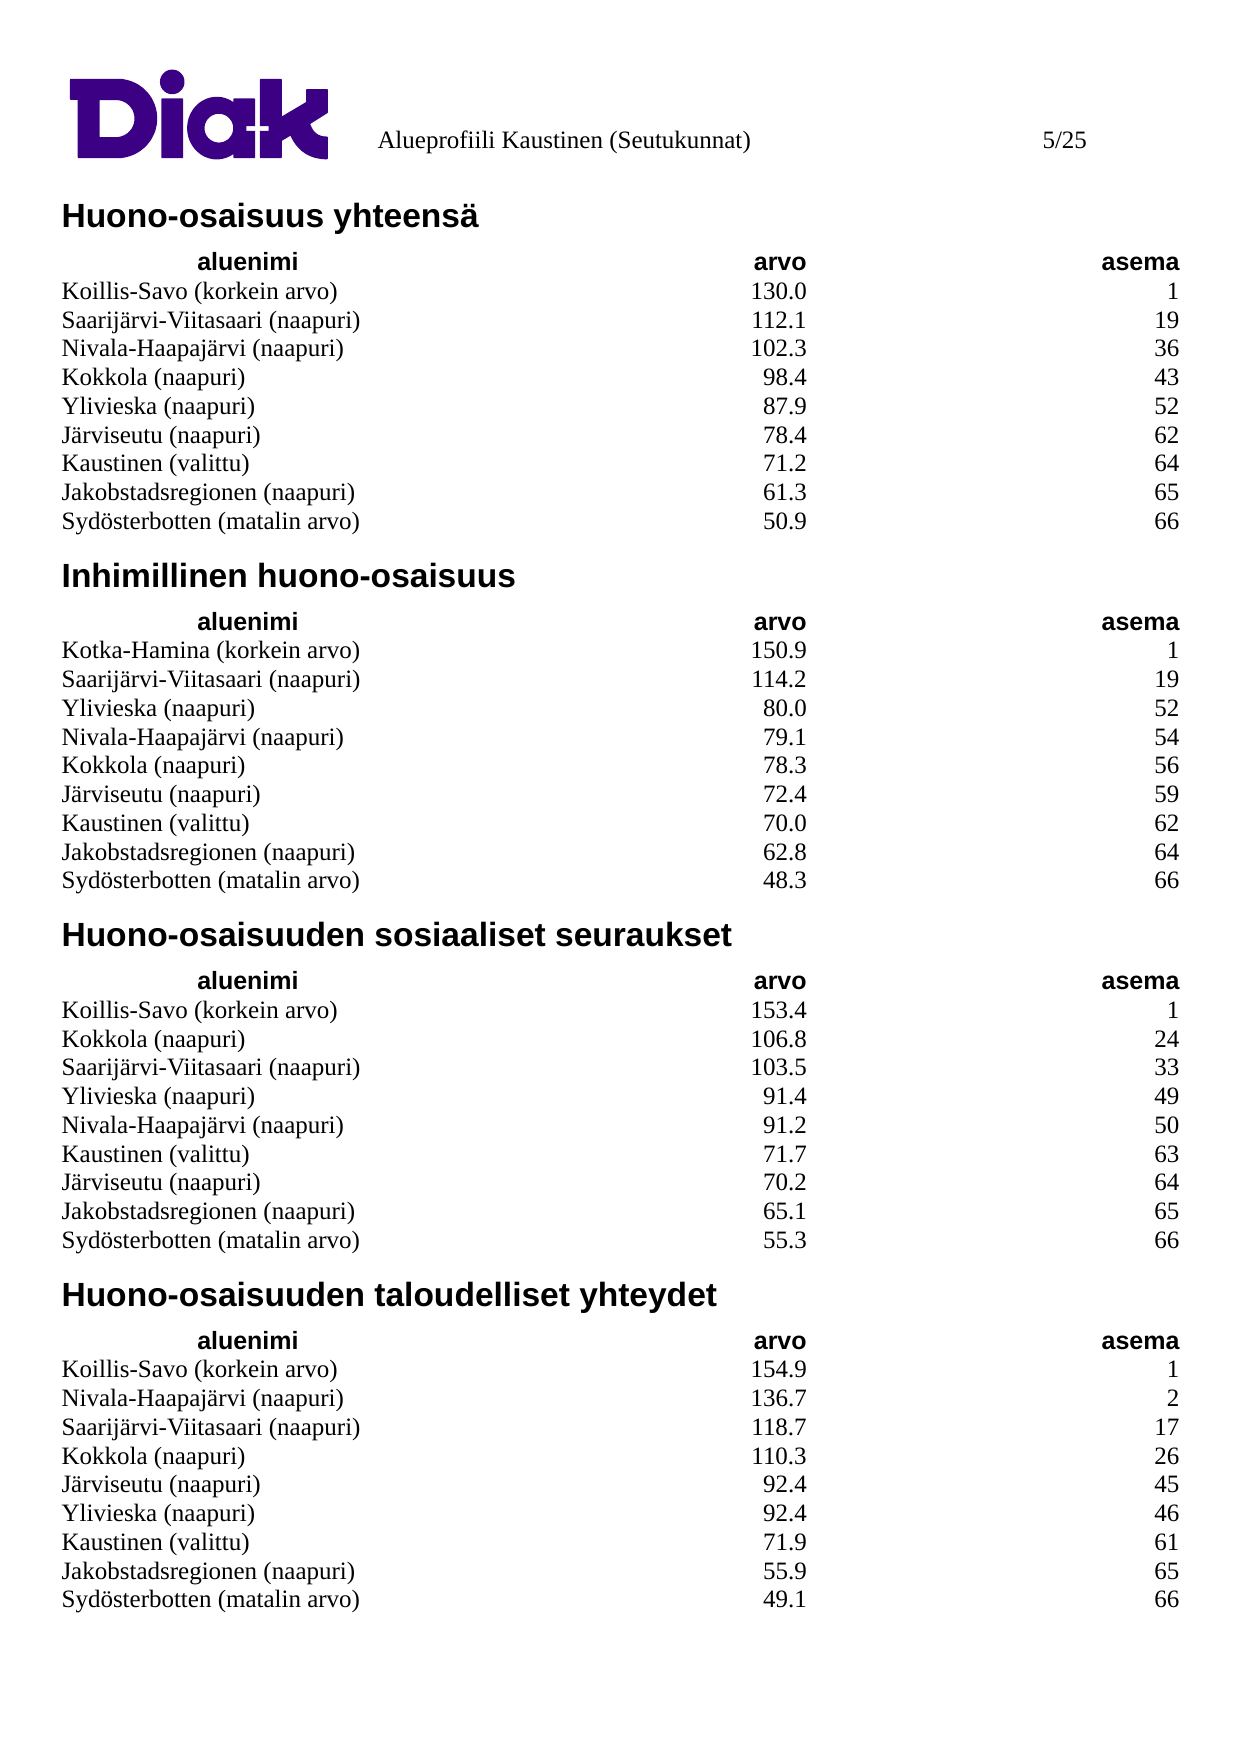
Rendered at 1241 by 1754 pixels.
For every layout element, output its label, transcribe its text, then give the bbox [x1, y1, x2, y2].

table_cell 87.9 [434, 391, 806, 420]
table_cell 62 [806, 420, 1179, 448]
table_cell 102.3 [434, 334, 806, 362]
table_header aluenimi [61, 1326, 434, 1354]
table_cell 110.3 [434, 1441, 806, 1469]
table_cell 154.9 [434, 1355, 806, 1383]
table_cell 55.3 [434, 1225, 806, 1254]
table_cell 36 [806, 334, 1179, 362]
table_cell Saarijärvi-Viitasaari (naapuri) [61, 305, 434, 333]
table_cell 55.9 [434, 1556, 806, 1584]
table_cell Saarijärvi-Viitasaari (naapuri) [61, 1412, 434, 1441]
table_cell 62.8 [434, 837, 806, 866]
table_cell Jakobstadsregionen (naapuri) [61, 1556, 434, 1584]
table_cell 66 [806, 1585, 1179, 1613]
table_cell Koillis-Savo (korkein arvo) [61, 995, 434, 1024]
table_cell Sydösterbotten (matalin arvo) [61, 1225, 434, 1254]
table_header asema [806, 247, 1179, 276]
table_cell Sydösterbotten (matalin arvo) [61, 506, 434, 535]
table_cell 49.1 [434, 1585, 806, 1613]
table_header aluenimi [61, 966, 434, 995]
table_cell Ylivieska (naapuri) [61, 1081, 434, 1110]
table_header aluenimi [61, 607, 434, 636]
table_cell 91.2 [434, 1110, 806, 1139]
table_cell 112.1 [434, 305, 806, 333]
table_cell Koillis-Savo (korkein arvo) [61, 1355, 434, 1383]
table_cell 70.2 [434, 1168, 806, 1196]
table_cell 78.3 [434, 751, 806, 779]
table_cell 136.7 [434, 1383, 806, 1412]
table_cell 48.3 [434, 866, 806, 894]
table_header arvo [434, 1326, 806, 1354]
table_cell Jakobstadsregionen (naapuri) [61, 477, 434, 506]
table_cell Kokkola (naapuri) [61, 751, 434, 779]
table_cell Kaustinen (valittu) [61, 1527, 434, 1556]
table_cell Kaustinen (valittu) [61, 449, 434, 477]
table_cell 1 [806, 276, 1179, 305]
table_cell Kaustinen (valittu) [61, 1139, 434, 1167]
table_cell 43 [806, 362, 1179, 391]
table_cell 24 [806, 1024, 1179, 1052]
table_cell Jakobstadsregionen (naapuri) [61, 1196, 434, 1225]
table_cell Järviseutu (naapuri) [61, 420, 434, 448]
table_cell Sydösterbotten (matalin arvo) [61, 866, 434, 894]
table_cell 52 [806, 693, 1179, 722]
table_cell 64 [806, 1168, 1179, 1196]
table_cell Nivala-Haapajärvi (naapuri) [61, 334, 434, 362]
table_cell 92.4 [434, 1470, 806, 1498]
table_cell Ylivieska (naapuri) [61, 1498, 434, 1527]
table_cell 92.4 [434, 1498, 806, 1527]
table_cell 71.9 [434, 1527, 806, 1556]
table_cell Sydösterbotten (matalin arvo) [61, 1585, 434, 1613]
table_cell 65 [806, 477, 1179, 506]
table_cell 65 [806, 1556, 1179, 1584]
table_header arvo [434, 966, 806, 995]
table_cell 71.7 [434, 1139, 806, 1167]
table_cell 153.4 [434, 995, 806, 1024]
table_cell 64 [806, 837, 1179, 866]
table_cell 118.7 [434, 1412, 806, 1441]
table_cell 66 [806, 1225, 1179, 1254]
table_cell Nivala-Haapajärvi (naapuri) [61, 722, 434, 751]
subtitle Huono-osaisuus yhteensä [61, 196, 1179, 235]
table_header arvo [434, 607, 806, 636]
table_cell 1 [806, 995, 1179, 1024]
subtitle Huono-osaisuuden taloudelliset yhteydet [61, 1274, 1179, 1313]
table_cell 150.9 [434, 636, 806, 664]
table_cell 19 [806, 305, 1179, 333]
table_header aluenimi [61, 247, 434, 276]
table_cell 50 [806, 1110, 1179, 1139]
table_cell Koillis-Savo (korkein arvo) [61, 276, 434, 305]
table_cell 70.0 [434, 808, 806, 837]
table_cell Ylivieska (naapuri) [61, 391, 434, 420]
subtitle Inhimillinen huono-osaisuus [61, 556, 1179, 594]
table_cell 52 [806, 391, 1179, 420]
table_cell 33 [806, 1053, 1179, 1081]
table_header asema [806, 607, 1179, 636]
table_cell 59 [806, 779, 1179, 808]
table_cell 45 [806, 1470, 1179, 1498]
table_cell 98.4 [434, 362, 806, 391]
table_cell Kotka-Hamina (korkein arvo) [61, 636, 434, 664]
table_cell Saarijärvi-Viitasaari (naapuri) [61, 664, 434, 693]
table_cell 54 [806, 722, 1179, 751]
table_cell 78.4 [434, 420, 806, 448]
table_cell 62 [806, 808, 1179, 837]
table_cell 71.2 [434, 449, 806, 477]
table_cell 46 [806, 1498, 1179, 1527]
table_cell 17 [806, 1412, 1179, 1441]
table_cell 61 [806, 1527, 1179, 1556]
table_cell 103.5 [434, 1053, 806, 1081]
table_cell Kaustinen (valittu) [61, 808, 434, 837]
table_cell 114.2 [434, 664, 806, 693]
table_cell 2 [806, 1383, 1179, 1412]
subtitle Huono-osaisuuden sosiaaliset seuraukset [61, 915, 1179, 954]
table_cell Nivala-Haapajärvi (naapuri) [61, 1110, 434, 1139]
table_cell 64 [806, 449, 1179, 477]
table_cell 66 [806, 866, 1179, 894]
table_cell Jakobstadsregionen (naapuri) [61, 837, 434, 866]
table_cell Nivala-Haapajärvi (naapuri) [61, 1383, 434, 1412]
table_header asema [806, 966, 1179, 995]
table_cell 79.1 [434, 722, 806, 751]
table_cell Järviseutu (naapuri) [61, 779, 434, 808]
table_header asema [806, 1326, 1179, 1354]
table_cell 50.9 [434, 506, 806, 535]
table_cell 106.8 [434, 1024, 806, 1052]
table_cell 91.4 [434, 1081, 806, 1110]
table_cell Kokkola (naapuri) [61, 1441, 434, 1469]
table_cell 26 [806, 1441, 1179, 1469]
table_cell 65.1 [434, 1196, 806, 1225]
table_cell 19 [806, 664, 1179, 693]
table_cell 61.3 [434, 477, 806, 506]
table_cell Ylivieska (naapuri) [61, 693, 434, 722]
table_header arvo [434, 247, 806, 276]
table_cell Kokkola (naapuri) [61, 362, 434, 391]
table_cell 56 [806, 751, 1179, 779]
table_cell 72.4 [434, 779, 806, 808]
table_cell Järviseutu (naapuri) [61, 1168, 434, 1196]
table_cell 65 [806, 1196, 1179, 1225]
table_cell Kokkola (naapuri) [61, 1024, 434, 1052]
table_cell Saarijärvi-Viitasaari (naapuri) [61, 1053, 434, 1081]
table_cell 1 [806, 636, 1179, 664]
table_cell 49 [806, 1081, 1179, 1110]
table_cell 1 [806, 1355, 1179, 1383]
table_cell Järviseutu (naapuri) [61, 1470, 434, 1498]
table_cell 66 [806, 506, 1179, 535]
table_cell 130.0 [434, 276, 806, 305]
table_cell 80.0 [434, 693, 806, 722]
table_cell 63 [806, 1139, 1179, 1167]
